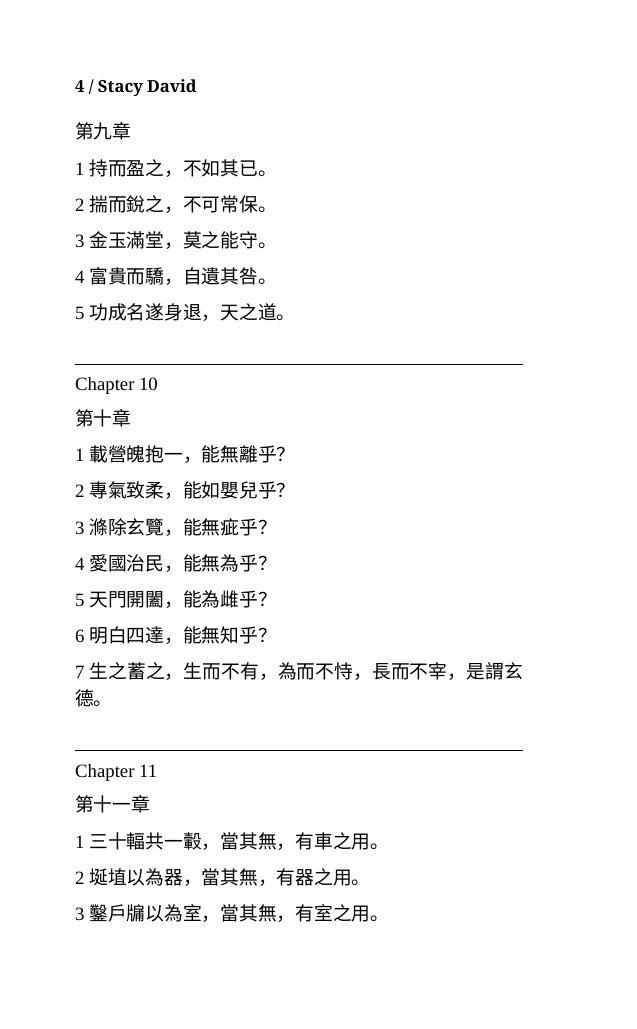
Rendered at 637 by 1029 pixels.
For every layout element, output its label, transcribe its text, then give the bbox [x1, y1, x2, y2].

text Chapter 11 [75, 759, 523, 781]
text 3 金玉滿堂，莫之能守。 [75, 226, 523, 253]
text 6 明白四達，能無知乎？ [75, 621, 523, 648]
text 5 功成名遂身退，天之道。 [75, 298, 523, 325]
text 第九章 [75, 117, 523, 144]
text 2 專氣致柔，能如嬰兒乎？ [75, 476, 523, 503]
text 1 載營魄抱一，能無離乎？ [75, 440, 523, 467]
text 2 埏埴以為器，當其無，有器之用。 [75, 862, 523, 889]
text 4 富貴而驕，自遺其咎。 [75, 262, 523, 289]
text 5 天門開闔，能為雌乎？ [75, 584, 523, 612]
text 第十章 [75, 404, 523, 431]
text 7 生之蓄之，生而不有，為而不恃，長而不宰，是謂玄德。 [75, 657, 523, 711]
text 3 鑿戶牖以為室，當其無，有室之用。 [75, 898, 523, 926]
text 4 愛國治民，能無為乎？ [75, 548, 523, 576]
text 1 持而盈之，不如其已。 [75, 153, 523, 180]
text 第十一章 [75, 790, 523, 817]
text 1 三十輻共一轂，當其無，有車之用。 [75, 826, 523, 853]
text 2 揣而銳之，不可常保。 [75, 189, 523, 217]
text 3 滌除玄覽，能無疵乎？ [75, 512, 523, 539]
text Chapter 10 [75, 373, 523, 395]
